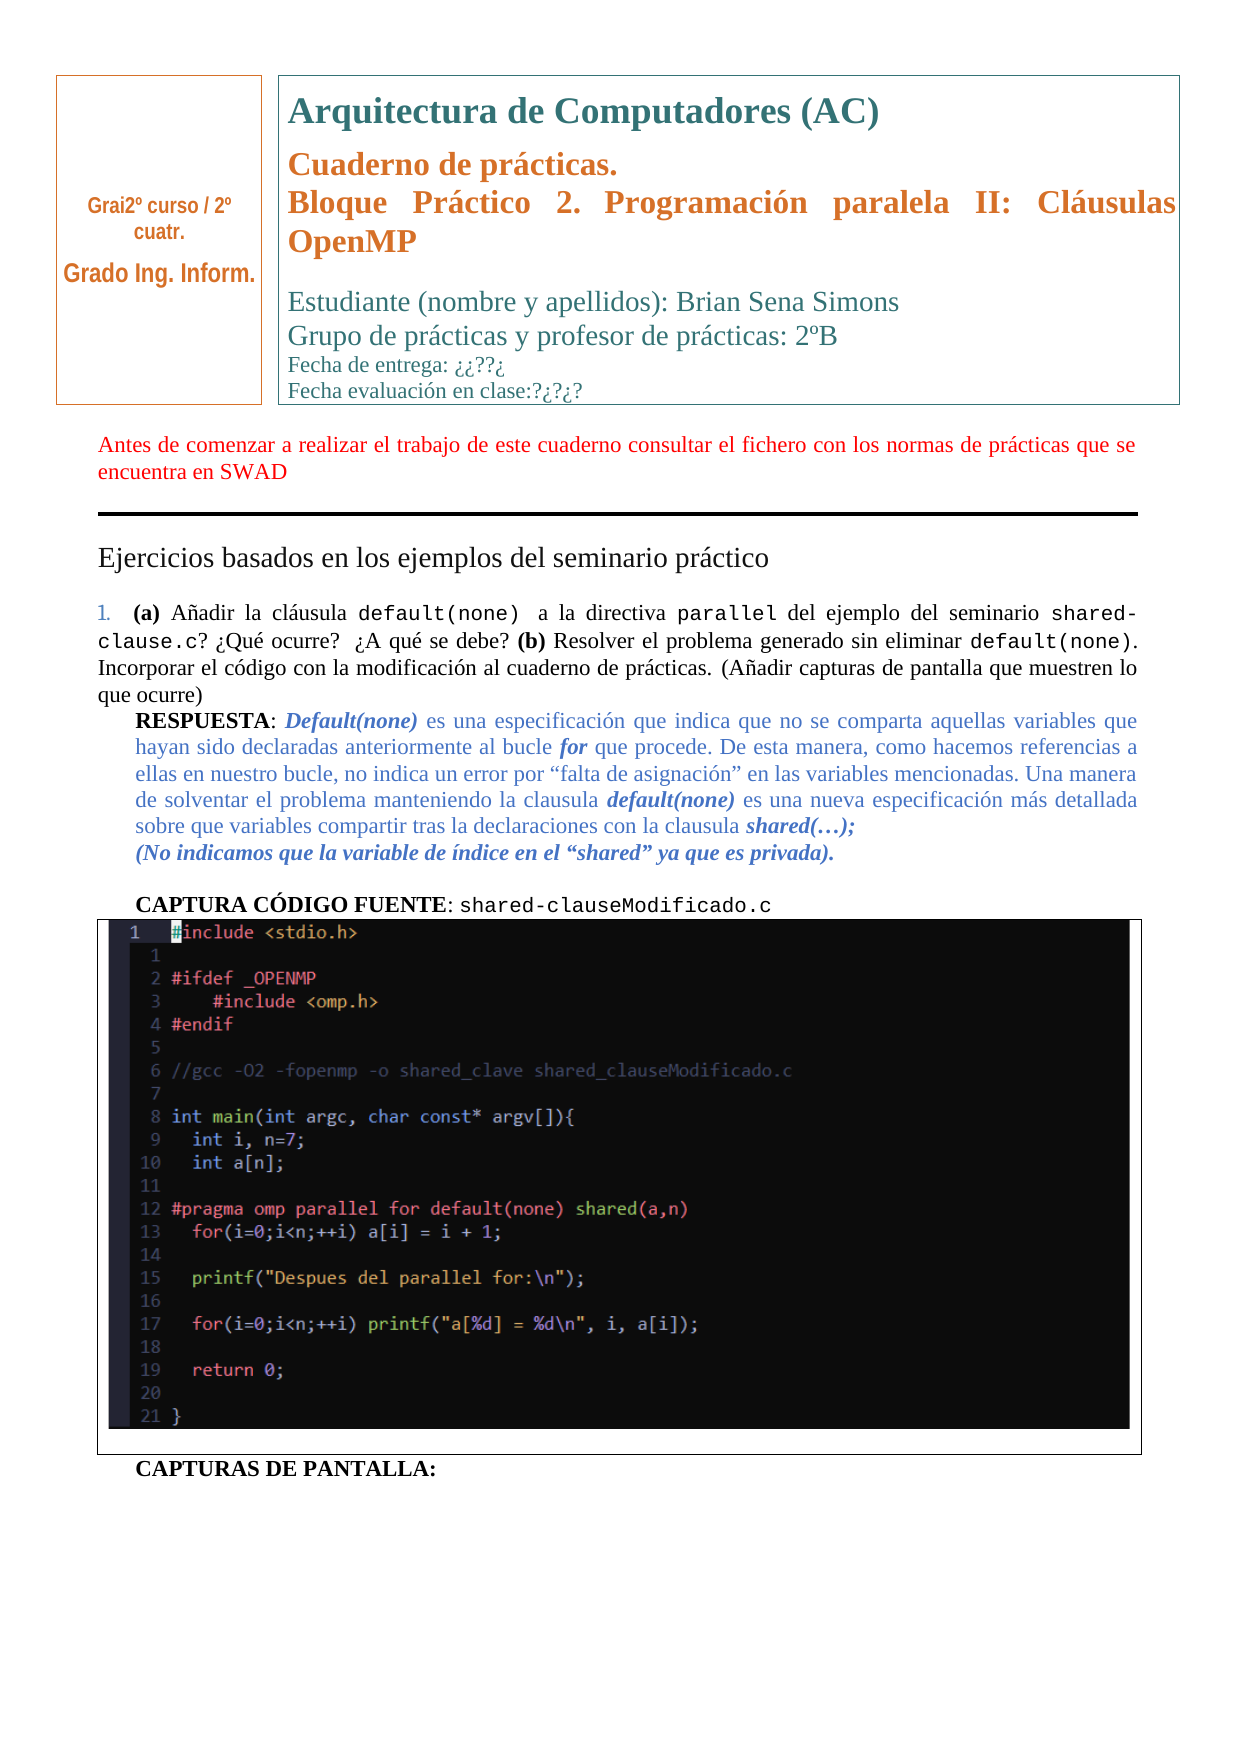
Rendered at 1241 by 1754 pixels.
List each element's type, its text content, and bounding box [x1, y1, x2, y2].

text (No indicamos que la variable de índice en el “shared” ya que es privada). [135, 839, 1138, 865]
text CAPTURAS DE PANTALLA: [135, 1455, 1138, 1482]
list (a) Añadir la cláusula default(none) a la directiva parallel del ejemplo del seminario shared-clause.c? ¿Qué ocurre? ¿A qué se debe? (b) Resolver el problema generado sin eliminar default(none). Incorporar el código con la modificación al cuaderno de prácticas. (Añadir capturas de pantalla que muestren lo que ocurre) [98, 599, 1138, 707]
text RESPUESTA: Default(none) es una especificación que indica que no se comparta aquellas variables que hayan sido declaradas anteriormente al bucle for que procede. De esta manera, como hacemos referencias a ellas en nuestro bucle, no indica un error por “falta de asignación” en las variables mencionadas. Una manera de solventar el problema manteniendo la clausula default(none) es una nueva especificación más detallada sobre que variables compartir tras la declaraciones con la clausula shared(…); [135, 707, 1138, 839]
text CAPTURA CÓDIGO FUENTE: shared-clauseModificado.c [135, 892, 1138, 919]
table_header Arquitectura de Computadores (AC) Cuaderno de prácticas. Bloque Práctico 2. Programación paralela II: Cláusulas OpenMP Estudiante (nombre y apellidos): Brian Sena Simons Grupo de prácticas y profesor de prácticas: 2ºB Fecha de entrega: ¿¿??¿ Fecha evaluación en clase:?¿?¿? [279, 76, 1179, 404]
table_header Grai2º curso / 2º cuatr. Grado Ing. Inform. [57, 76, 261, 404]
table_header [262, 75, 278, 404]
subtitle Ejercicios basados en los ejemplos del seminario práctico [98, 541, 1138, 574]
table_header [98, 920, 1141, 1454]
text Antes de comenzar a realizar el trabajo de este cuaderno consultar el fichero con los normas de prácticas que se encuentra en SWAD [98, 431, 1138, 484]
